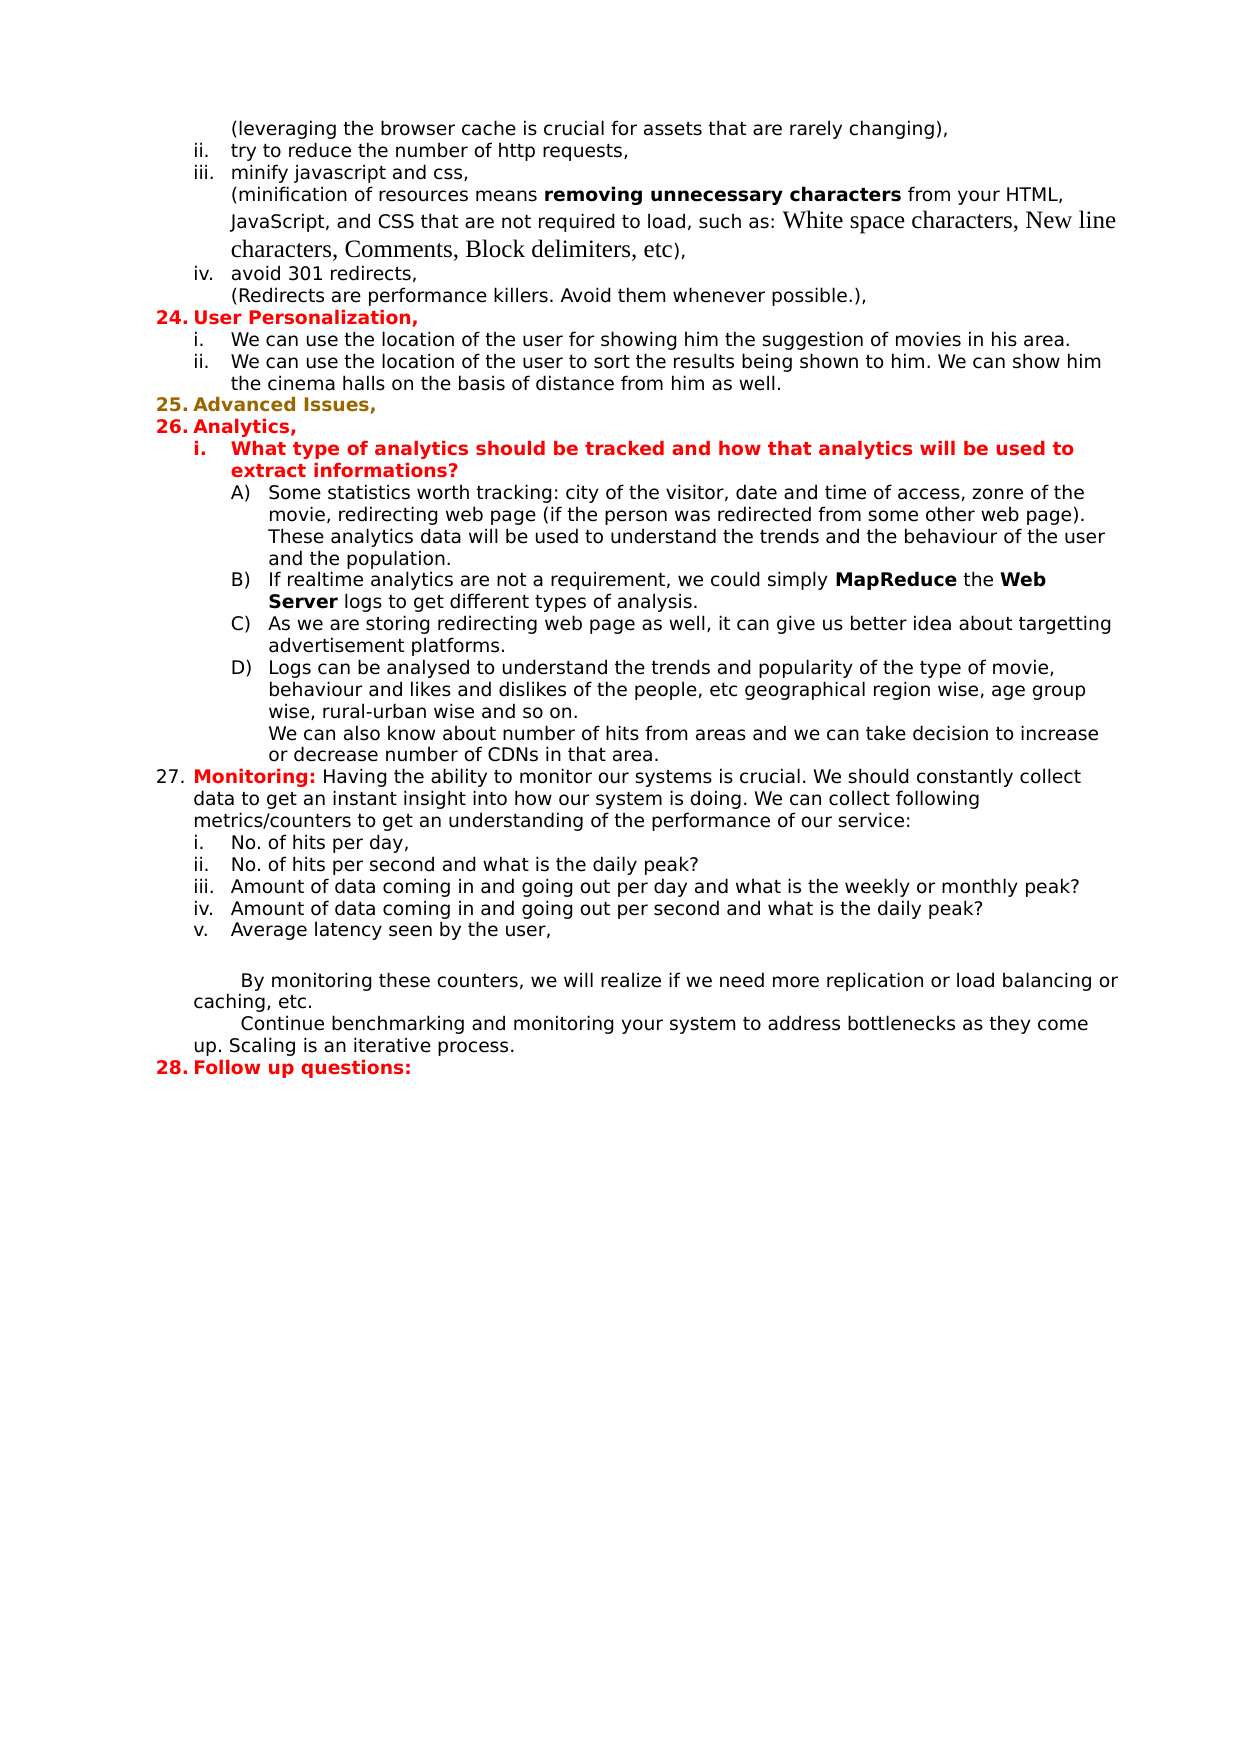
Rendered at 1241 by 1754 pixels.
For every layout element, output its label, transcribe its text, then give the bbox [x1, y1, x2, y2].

list Continue benchmarking and monitoring your system to address bottlenecks as they come up. Scaling is an iterative process. [156, 1013, 1122, 1057]
list No. of hits per second and what is the daily peak? [193, 854, 1122, 876]
list (Redirects are performance killers. Avoid them whenever possible.), [193, 285, 1122, 307]
list minify javascript and css, [193, 162, 1122, 184]
list Amount of data coming in and going out per second and what is the daily peak? [193, 897, 1122, 919]
list Monitoring: Having the ability to monitor our systems is crucial. We should constantly collect data to get an instant insight into how our system is doing. We can collect following metrics/counters to get an understanding of the performance of our service: [156, 766, 1122, 832]
list Analytics, [156, 416, 1122, 438]
list Amount of data coming in and going out per day and what is the weekly or monthly peak? [193, 876, 1122, 897]
list As we are storing redirecting web page as well, it can give us better idea about targetting advertisement platforms. [231, 613, 1122, 657]
list Advanced Issues, [156, 394, 1122, 416]
list We can also know about number of hits from areas and we can take decision to increase or decrease number of CDNs in that area. [231, 722, 1122, 766]
list Logs can be analysed to understand the trends and popularity of the type of movie, behaviour and likes and dislikes of the people, etc geographical region wise, age group wise, rural-urban wise and so on. [231, 657, 1122, 722]
list (minification of resources means removing unnecessary characters from your HTML, JavaScript, and CSS that are not required to load, such as: White space characters, New line characters, Comments, Block delimiters, etc), [193, 184, 1122, 263]
list No. of hits per day, [193, 832, 1122, 854]
list Average latency seen by the user, [193, 919, 1122, 941]
list We can use the location of the user to sort the results being shown to him. We can show him the cinema halls on the basis of distance from him as well. [193, 351, 1122, 394]
list Follow up questions: [156, 1057, 1122, 1079]
list If realtime analytics are not a requirement, we could simply MapReduce the Web Server logs to get different types of analysis. [231, 569, 1122, 613]
list try to reduce the number of http requests, [193, 140, 1122, 162]
list What type of analytics should be tracked and how that analytics will be used to extract informations? [193, 438, 1122, 482]
list Some statistics worth tracking: city of the visitor, date and time of access, zonre of the movie, redirecting web page (if the person was redirected from some other web page). These analytics data will be used to understand the trends and the behaviour of the user and the population. [231, 482, 1122, 569]
list avoid 301 redirects, [193, 263, 1122, 285]
list By monitoring these counters, we will realize if we need more replication or load balancing or caching, etc. [156, 969, 1122, 1013]
list (leveraging the browser cache is crucial for assets that are rarely changing), [193, 118, 1122, 140]
list We can use the location of the user for showing him the suggestion of movies in his area. [193, 329, 1122, 351]
list User Personalization, [156, 307, 1122, 329]
